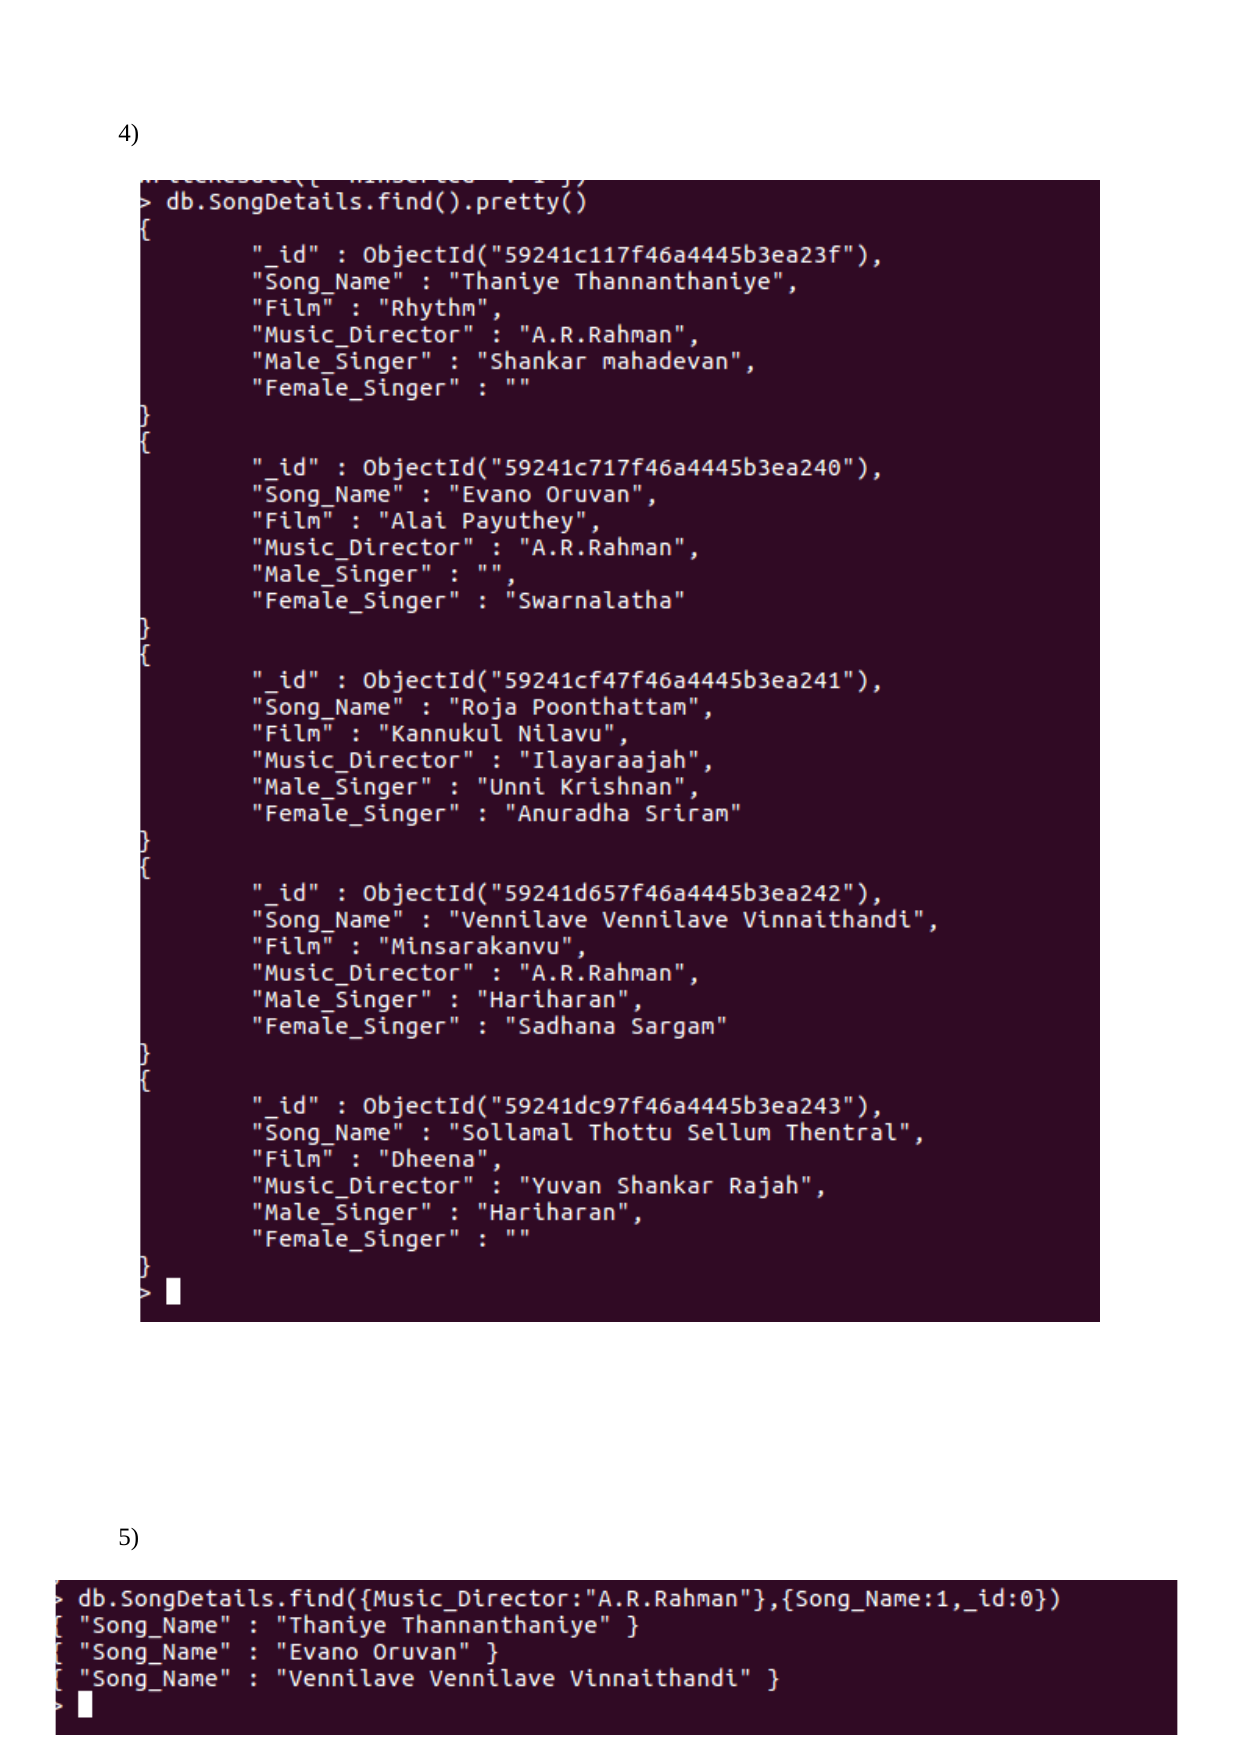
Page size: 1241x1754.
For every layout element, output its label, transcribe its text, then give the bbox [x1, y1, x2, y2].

picture [55, 1580, 1178, 1735]
text 5) [118, 1522, 1122, 1551]
picture [140, 180, 1100, 1322]
text 4) [118, 118, 1122, 147]
